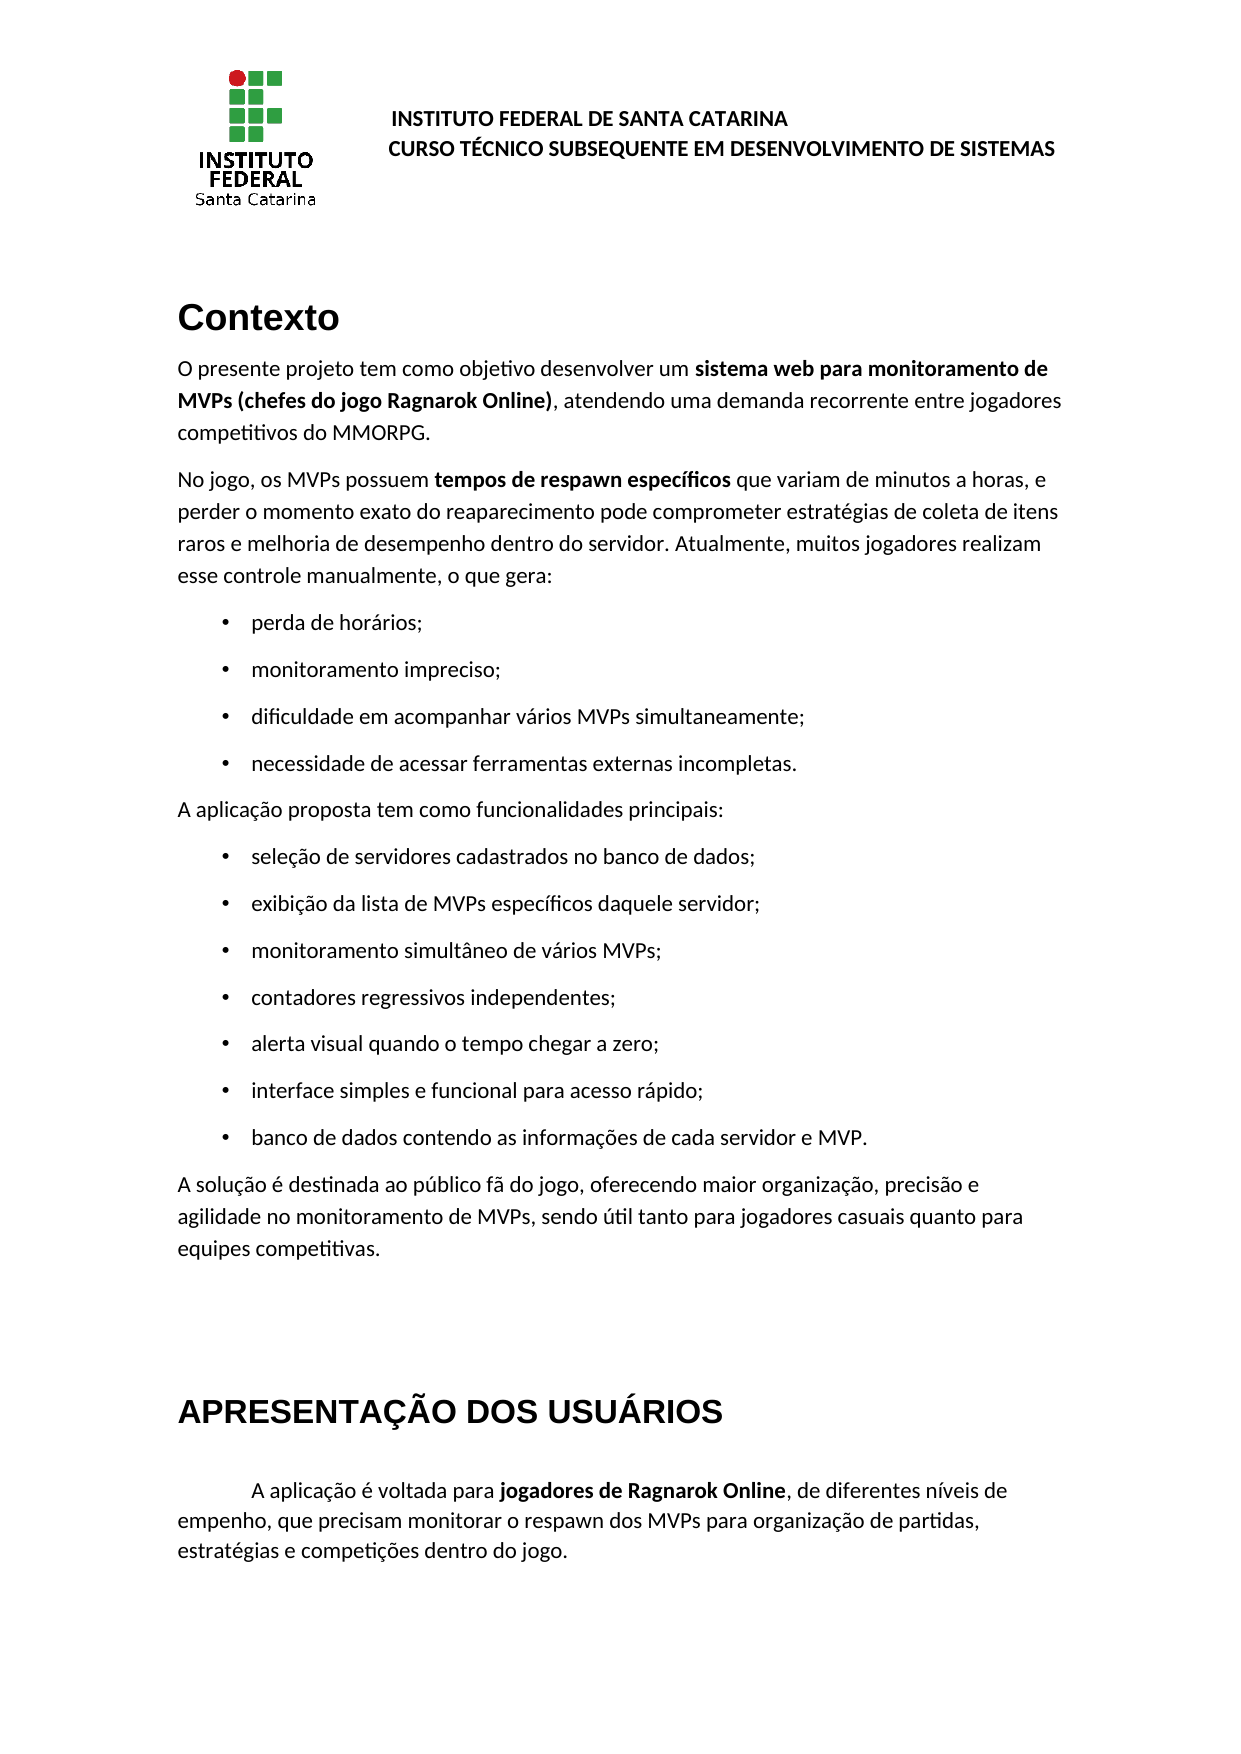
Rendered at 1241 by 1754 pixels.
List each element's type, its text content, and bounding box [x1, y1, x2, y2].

list monitoramento impreciso; [222, 655, 1063, 683]
text O presente projeto tem como objetivo desenvolver um sistema web para monitoramento de MVPs (chefes do jogo Ragnarok Online), atendendo uma demanda recorrente entre jogadores competitivos do MMORPG. [177, 354, 1063, 446]
list dificuldade em acompanhar vários MVPs simultaneamente; [222, 702, 1063, 730]
list perda de horários; [222, 608, 1063, 636]
picture [173, 67, 338, 208]
text A aplicação proposta tem como funcionalidades principais: [177, 796, 1063, 823]
subtitle Contexto [177, 295, 1063, 338]
list alerta visual quando o tempo chegar a zero; [222, 1029, 1063, 1057]
text A solução é destinada ao público fã do jogo, oferecendo maior organização, precisão e agilidade no monitoramento de MVPs, sendo útil tanto para jogadores casuais quanto para equipes competitivas. [177, 1170, 1063, 1262]
subtitle APRESENTAÇÃO DOS USUÁRIOS [177, 1392, 1063, 1430]
text No jogo, os MVPs possuem tempos de respawn específicos que variam de minutos a horas, e perder o momento exato do reaparecimento pode comprometer estratégias de coleta de itens raros e melhoria de desempenho dentro do servidor. Atualmente, muitos jogadores realizam esse controle manualmente, o que gera: [177, 465, 1063, 590]
list banco de dados contendo as informações de cada servidor e MVP. [222, 1123, 1063, 1151]
list seleção de servidores cadastrados no banco de dados; [222, 842, 1063, 870]
list interface simples e funcional para acesso rápido; [222, 1076, 1063, 1104]
list contadores regressivos independentes; [222, 983, 1063, 1011]
list necessidade de acessar ferramentas externas incompletas. [222, 749, 1063, 777]
list monitoramento simultâneo de vários MVPs; [222, 936, 1063, 964]
list exibição da lista de MVPs específicos daquele servidor; [222, 889, 1063, 917]
list A aplicação é voltada para jogadores de Ragnarok Online, de diferentes níveis de empenho, que precisam monitorar o respawn dos MVPs para organização de partidas, estratégias e competições dentro do jogo. [177, 1476, 1063, 1564]
